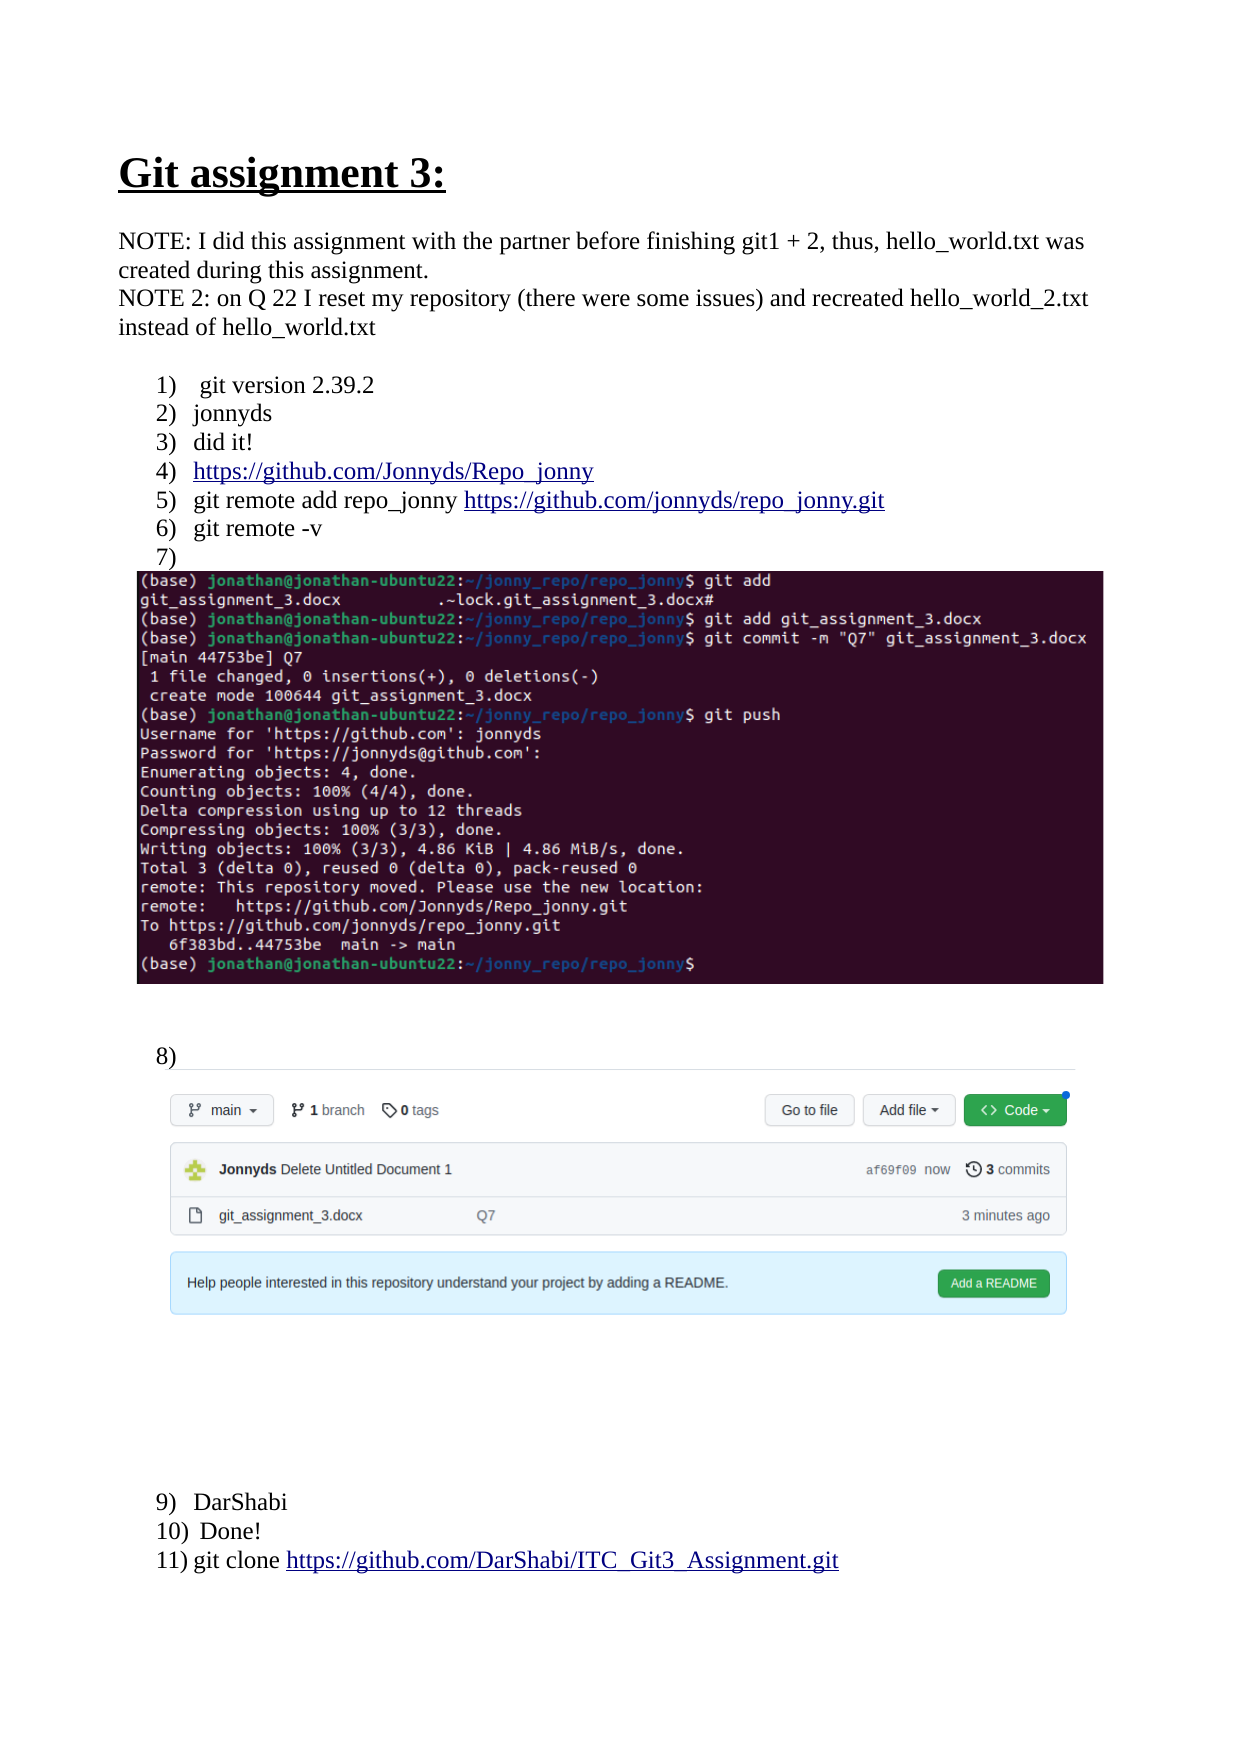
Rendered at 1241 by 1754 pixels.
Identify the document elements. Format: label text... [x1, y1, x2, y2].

list git clone https://github.com/DarShabi/ITC_Git3_Assignment.git [156, 1545, 1122, 1574]
text NOTE 2: on Q 22 I reset my repository (there were some issues) and recreated hello_world_2.txt instead of hello_world.txt [118, 283, 1122, 341]
text NOTE: I did this assignment with the partner before finishing git1 + 2, thus, hello_world.txt was created during this assignment. [118, 226, 1122, 283]
list DarShabi [156, 1487, 1122, 1516]
list jonnyds [156, 398, 1122, 427]
picture [164, 1069, 1076, 1459]
list git remote add repo_jonny https://github.com/jonnyds/repo_jonny.git [156, 485, 1122, 513]
list https://github.com/Jonnyds/Repo_jonny [156, 456, 1122, 485]
list Done! [156, 1516, 1122, 1545]
list git remote -v [156, 513, 1122, 542]
picture [136, 571, 1104, 984]
text Git assignment 3: [118, 147, 1122, 197]
list did it! [156, 427, 1122, 456]
list git version 2.39.2 [156, 370, 1122, 398]
